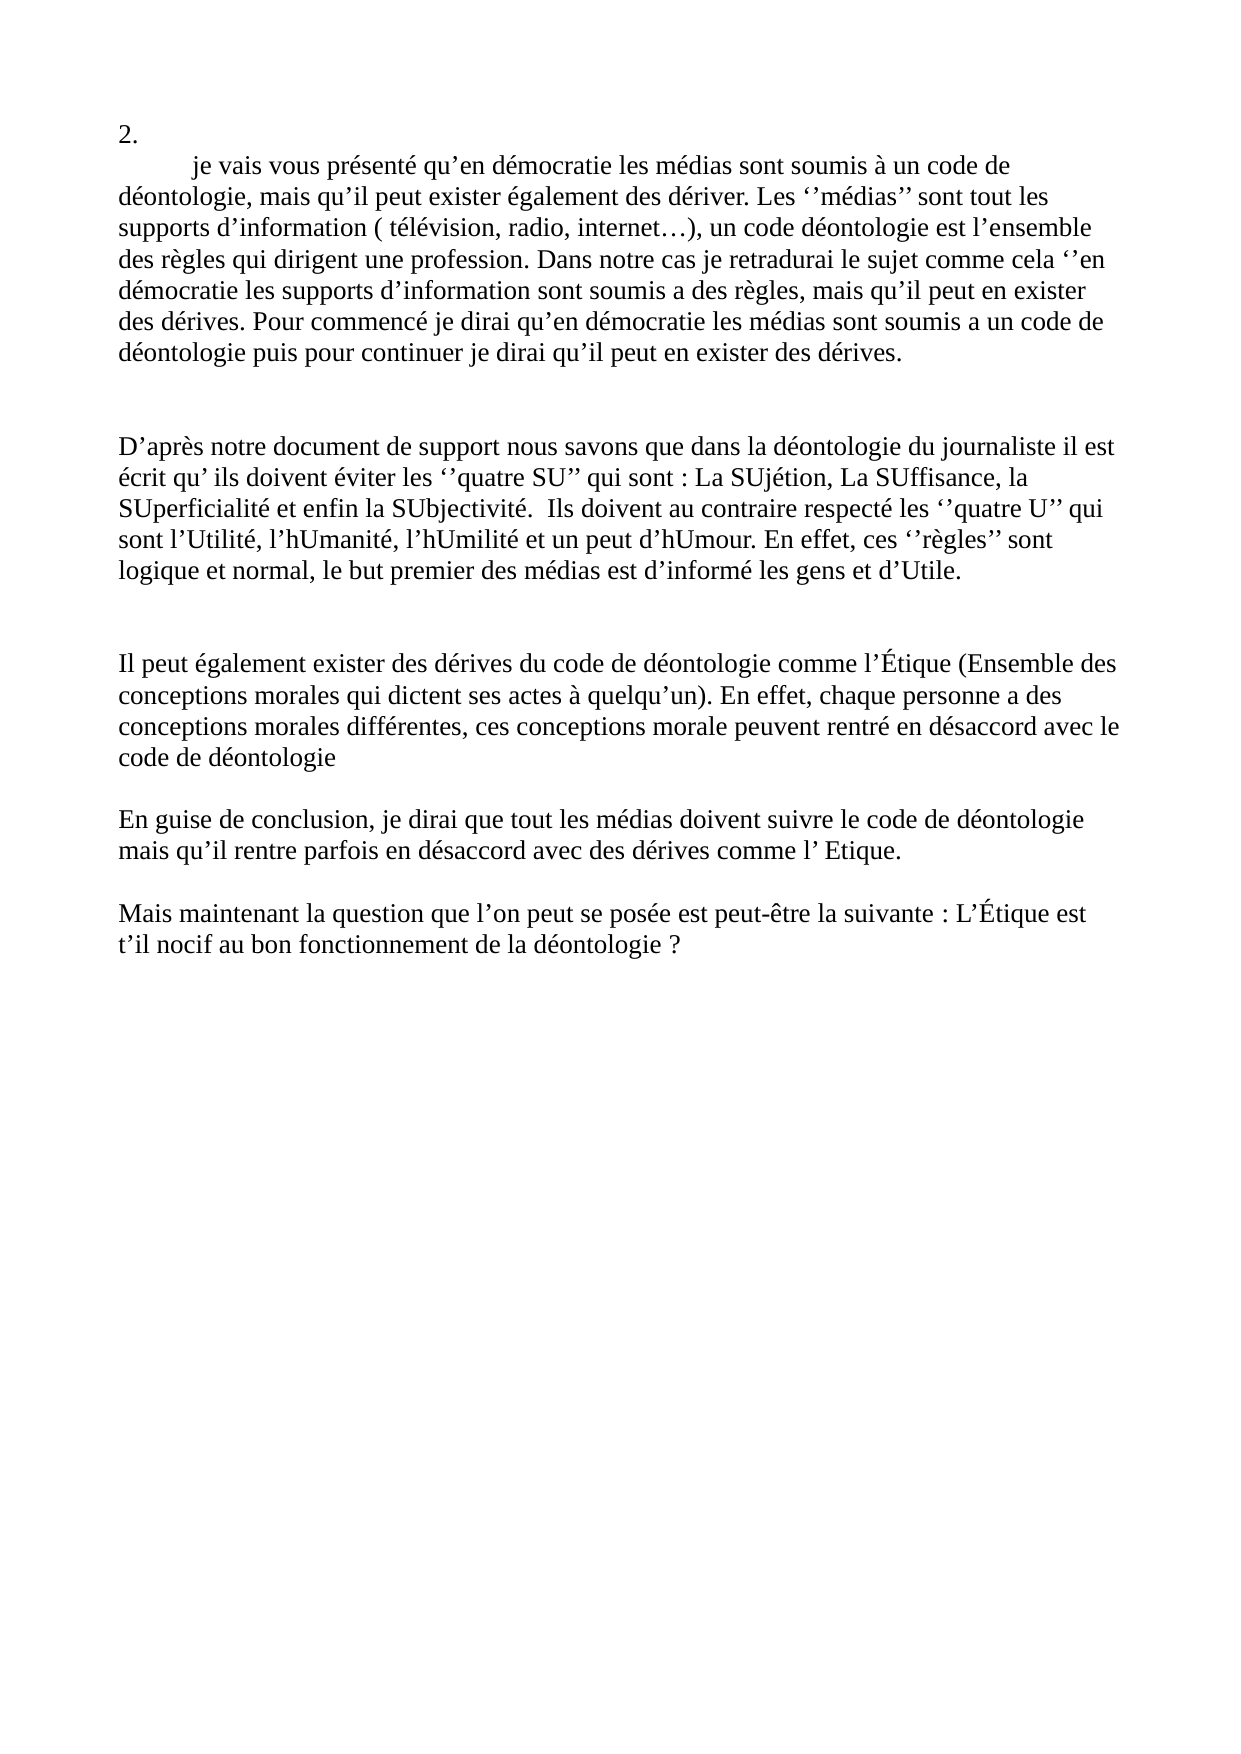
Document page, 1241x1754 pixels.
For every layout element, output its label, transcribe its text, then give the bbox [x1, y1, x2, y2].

text 2. [118, 118, 1122, 149]
text je vais vous présenté qu’en démocratie les médias sont soumis à un code de déontologie, mais qu’il peut exister également des dériver. Les ‘’médias’’ sont tout les supports d’information ( télévision, radio, internet…), un code déontologie est l’ensemble des règles qui dirigent une profession. Dans notre cas je retradurai le sujet comme cela ‘’en démocratie les supports d’information sont soumis a des règles, mais qu’il peut en exister des dérives. Pour commencé je dirai qu’en démocratie les médias sont soumis a un code de déontologie puis pour continuer je dirai qu’il peut en exister des dérives. [118, 149, 1122, 367]
text Mais maintenant la question que l’on peut se posée est peut-être la suivante : L’Étique est t’il nocif au bon fonctionnement de la déontologie ? [118, 897, 1122, 959]
text En guise de conclusion, je dirai que tout les médias doivent suivre le code de déontologie mais qu’il rentre parfois en désaccord avec des dérives comme l’ Etique. [118, 803, 1122, 866]
text Il peut également exister des dérives du code de déontologie comme l’Étique (Ensemble des conceptions morales qui dictent ses actes à quelqu’un). En effet, chaque personne a des conceptions morales différentes, ces conceptions morale peuvent rentré en désaccord avec le code de déontologie [118, 648, 1122, 772]
text D’après notre document de support nous savons que dans la déontologie du journaliste il est écrit qu’ ils doivent éviter les ‘’quatre SU’’ qui sont : La SUjétion, La SUffisance, la SUperficialité et enfin la SUbjectivité. Ils doivent au contraire respecté les ‘’quatre U’’ qui sont l’Utilité, l’hUmanité, l’hUmilité et un peut d’hUmour. En effet, ces ‘’règles’’ sont logique et normal, le but premier des médias est d’informé les gens et d’Utile. [118, 429, 1122, 585]
